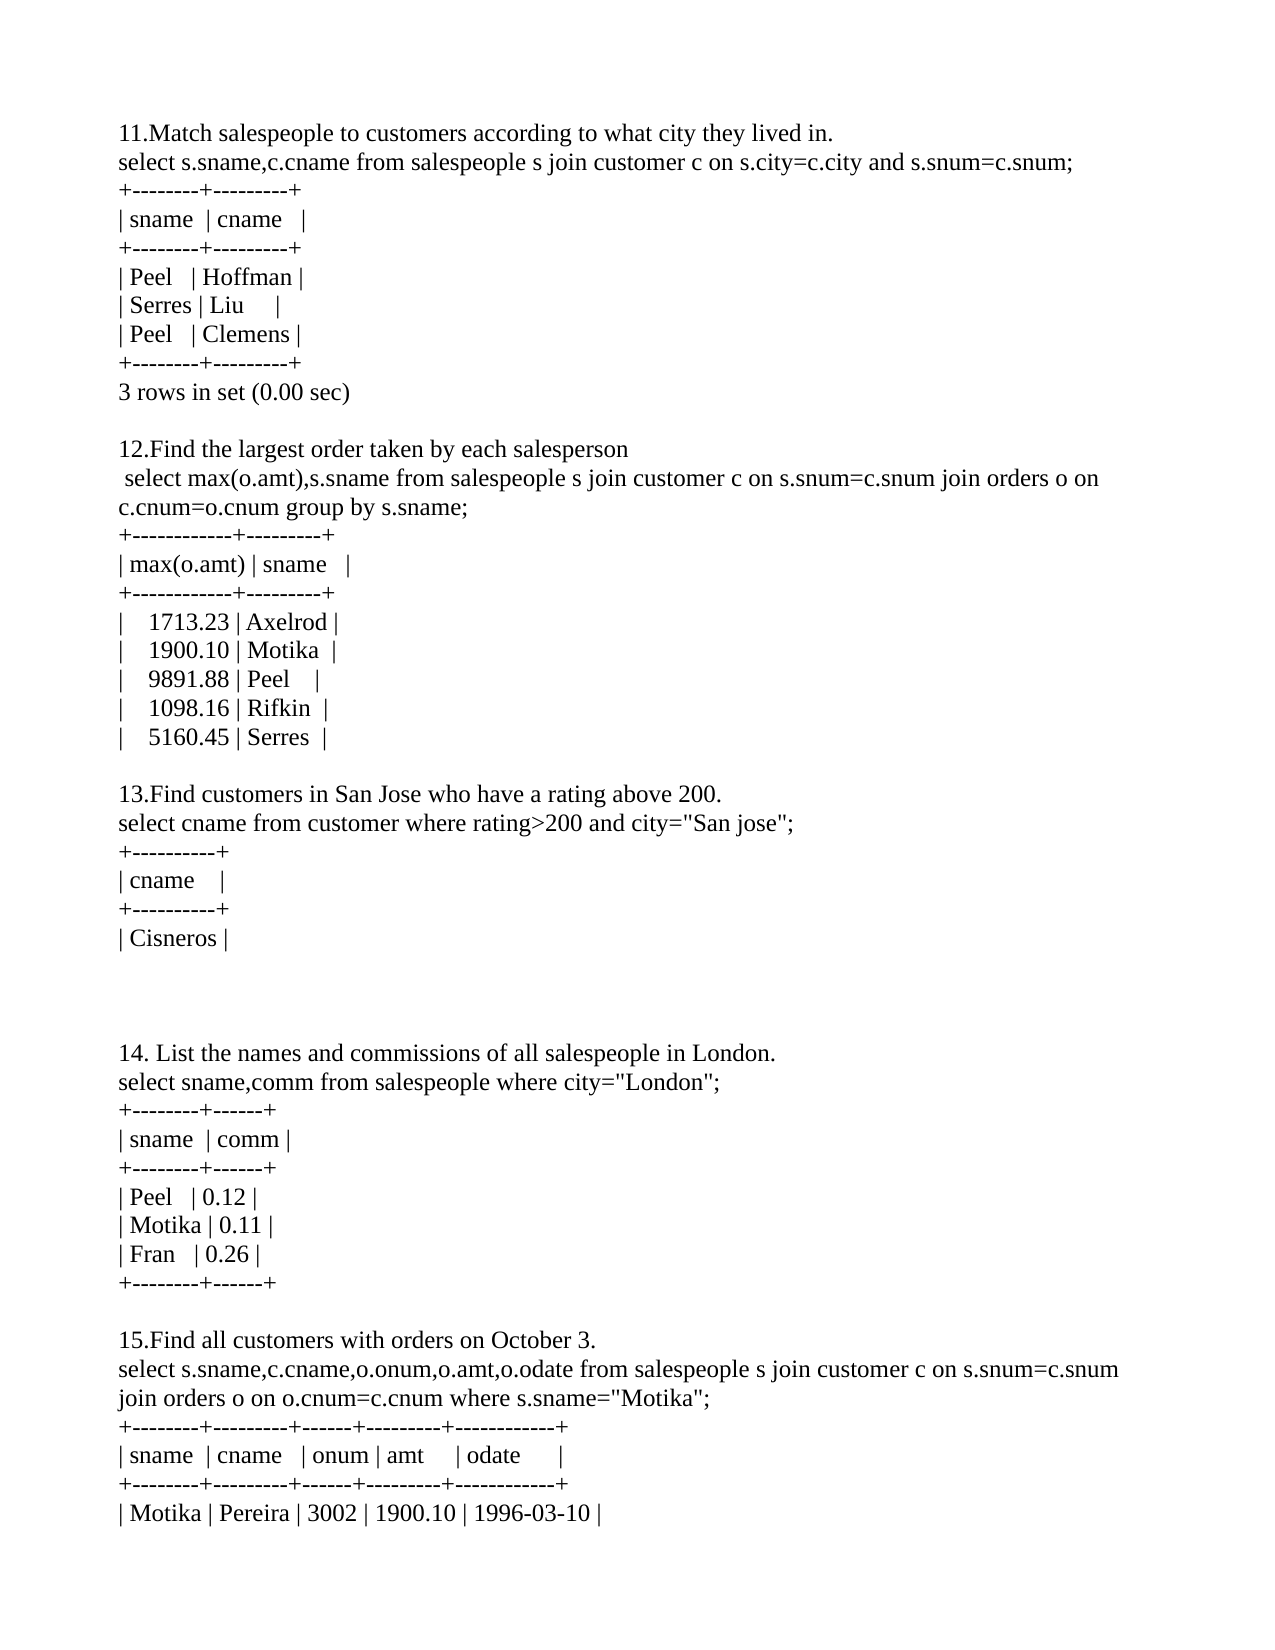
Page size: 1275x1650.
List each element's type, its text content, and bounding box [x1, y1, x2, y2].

text select s.sname,c.cname,o.onum,o.amt,o.odate from salespeople s join customer c on s.snum=c.snum join orders o on o.cnum=c.cnum where s.sname="Motika"; [118, 1354, 1157, 1412]
text +--------+---------+------+---------+------------+ [118, 1412, 1157, 1441]
text +----------+ [118, 837, 1157, 866]
text | cname | [118, 866, 1157, 894]
text +--------+---------+------+---------+------------+ [118, 1469, 1157, 1498]
text | 9891.88 | Peel | [118, 664, 1157, 693]
text select sname,comm from salespeople where city="London"; [118, 1067, 1157, 1096]
text +------------+---------+ [118, 578, 1157, 607]
text | Motika | Pereira | 3002 | 1900.10 | 1996-03-10 | [118, 1498, 1157, 1527]
text 12.Find the largest order taken by each salesperson [118, 434, 1157, 463]
text +--------+---------+ [118, 348, 1157, 377]
text | Serres | Liu | [118, 291, 1157, 319]
text 14. List the names and commissions of all salespeople in London. [118, 1038, 1157, 1067]
text select max(o.amt),s.sname from salespeople s join customer c on s.snum=c.snum join orders o on c.cnum=o.cnum group by s.sname; [118, 463, 1157, 521]
text +----------+ [118, 894, 1157, 923]
text | Peel | Clemens | [118, 319, 1157, 348]
text | 1900.10 | Motika | [118, 636, 1157, 664]
text | sname | cname | [118, 204, 1157, 233]
text | 5160.45 | Serres | [118, 722, 1157, 751]
text 3 rows in set (0.00 sec) [118, 377, 1157, 406]
text +--------+---------+ [118, 233, 1157, 262]
text | Peel | Hoffman | [118, 262, 1157, 291]
text 15.Find all customers with orders on October 3. [118, 1326, 1157, 1354]
text +--------+---------+ [118, 176, 1157, 204]
text select cname from customer where rating>200 and city="San jose"; [118, 808, 1157, 837]
text 13.Find customers in San Jose who have a rating above 200. [118, 779, 1157, 808]
text +--------+------+ [118, 1153, 1157, 1182]
text | Cisneros | [118, 923, 1157, 952]
text | 1098.16 | Rifkin | [118, 693, 1157, 722]
text | Peel | 0.12 | [118, 1182, 1157, 1211]
text | Motika | 0.11 | [118, 1211, 1157, 1239]
text | max(o.amt) | sname | [118, 549, 1157, 578]
text +------------+---------+ [118, 521, 1157, 549]
text +--------+------+ [118, 1096, 1157, 1124]
text +--------+------+ [118, 1268, 1157, 1297]
text 11.Match salespeople to customers according to what city they lived in. [118, 118, 1157, 147]
text | 1713.23 | Axelrod | [118, 607, 1157, 636]
text | sname | cname | onum | amt | odate | [118, 1441, 1157, 1469]
text | Fran | 0.26 | [118, 1239, 1157, 1268]
text | sname | comm | [118, 1124, 1157, 1153]
text select s.sname,c.cname from salespeople s join customer c on s.city=c.city and s.snum=c.snum; [118, 147, 1157, 176]
